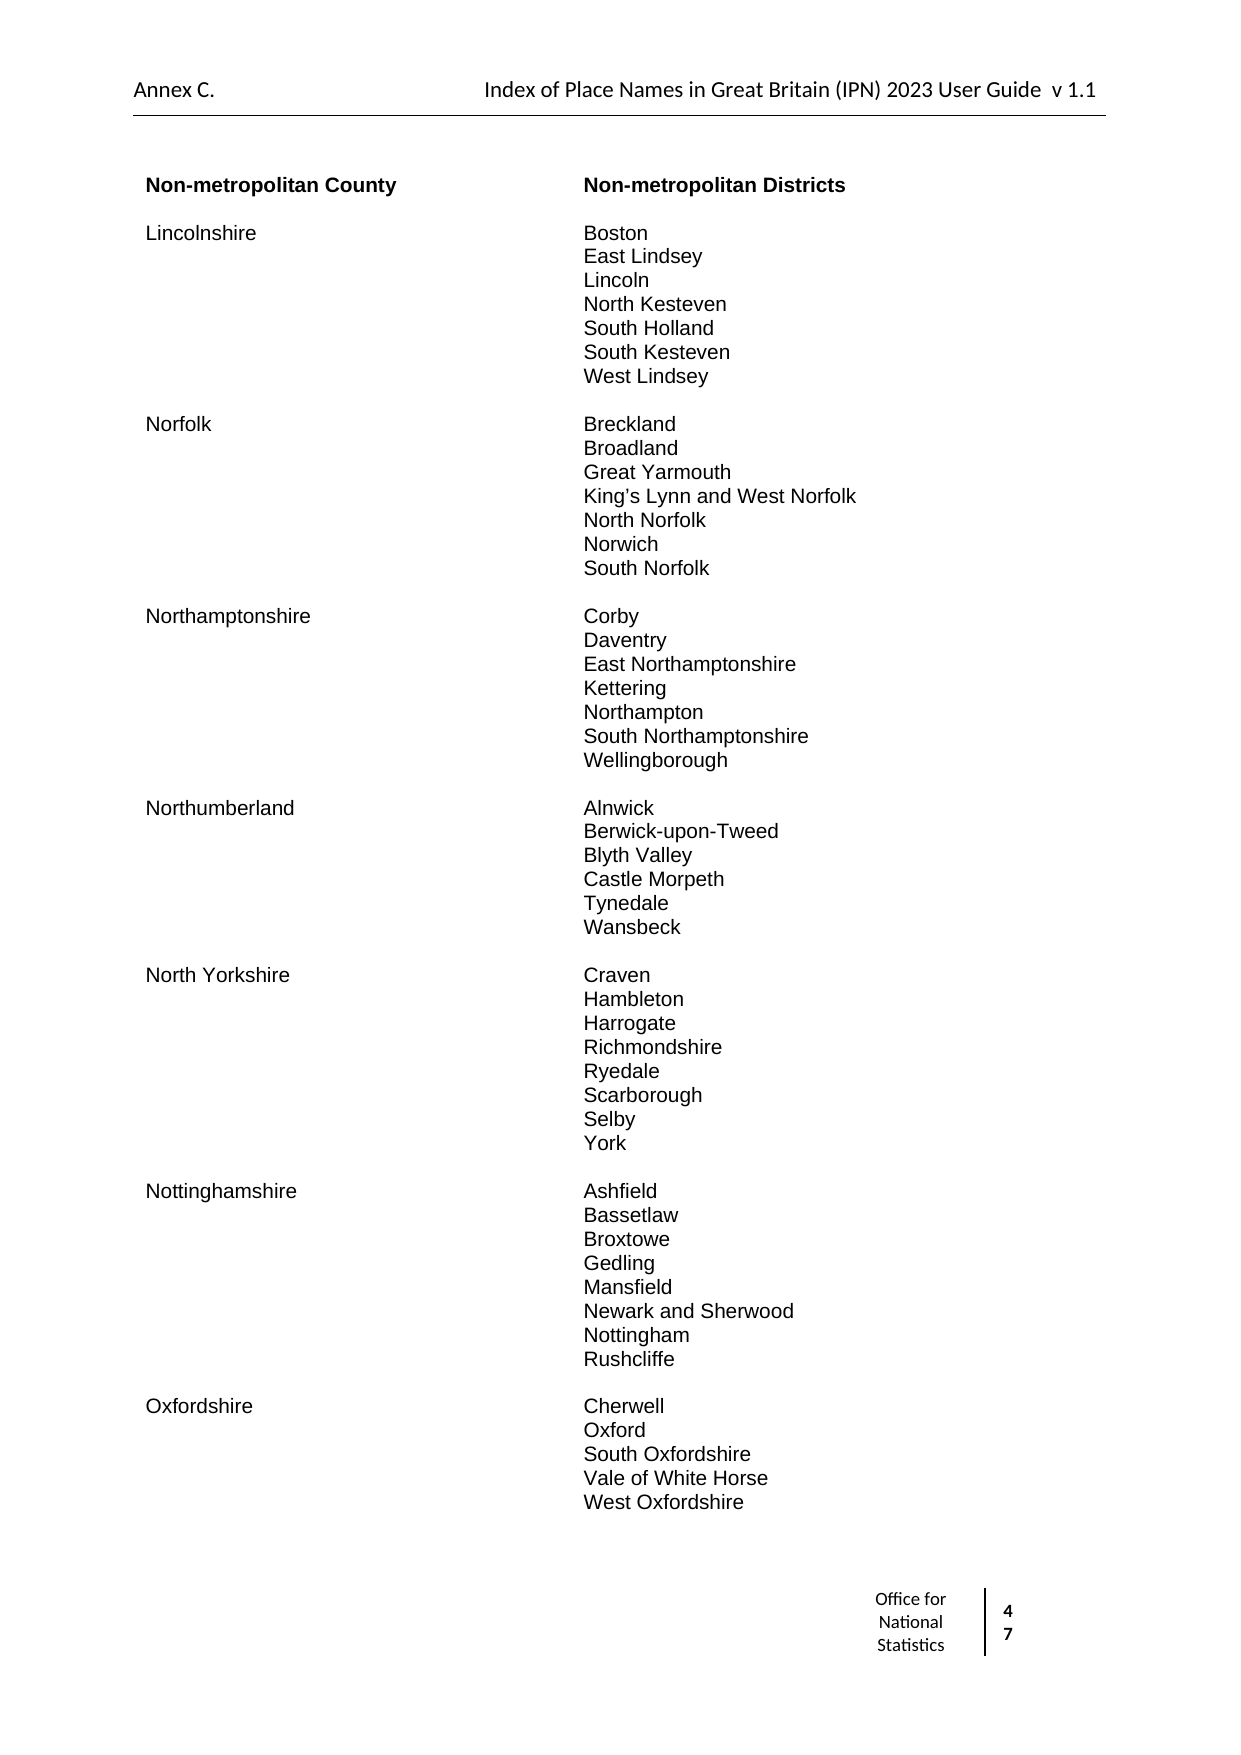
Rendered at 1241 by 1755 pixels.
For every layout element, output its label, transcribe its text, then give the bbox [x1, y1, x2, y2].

text Lincolnshire Boston [145, 220, 1094, 244]
text North Kesteven [145, 292, 1094, 316]
text Oxfordshire Cherwell [145, 1394, 1094, 1418]
text Daventry [145, 628, 1094, 652]
text Vale of White Horse [145, 1466, 1094, 1490]
text Berwick-upon-Tweed [145, 819, 1094, 843]
text Scarborough [145, 1083, 1094, 1107]
text Nottingham [145, 1322, 1094, 1346]
text West Lindsey [145, 364, 1094, 388]
text Castle Morpeth [145, 867, 1094, 891]
text Norfolk Breckland [145, 412, 1094, 436]
text South Oxfordshire [145, 1442, 1094, 1466]
text South Northamptonshire [145, 723, 1094, 747]
text Newark and Sherwood [145, 1298, 1094, 1322]
text Nottinghamshire Ashfield [145, 1179, 1094, 1203]
text East Northamptonshire [145, 652, 1094, 676]
text Lincoln [145, 268, 1094, 292]
text Richmondshire [145, 1035, 1094, 1059]
text Northamptonshire Corby [145, 604, 1094, 628]
text Northumberland Alnwick [145, 795, 1094, 819]
text Gedling [145, 1251, 1094, 1274]
text Blyth Valley [145, 843, 1094, 867]
text Oxford [145, 1418, 1094, 1442]
text Hambleton [145, 987, 1094, 1011]
text North Yorkshire Craven [145, 963, 1094, 987]
text West Oxfordshire [145, 1490, 1094, 1514]
text Ryedale [145, 1059, 1094, 1083]
text South Holland [145, 316, 1094, 340]
text Broadland [145, 436, 1094, 460]
text Non-metropolitan County Non-metropolitan Districts [145, 172, 1094, 196]
text East Lindsey [145, 244, 1094, 268]
text Northampton [145, 699, 1094, 723]
text Kettering [145, 676, 1094, 699]
text Broxtowe [145, 1227, 1094, 1251]
text South Norfolk [145, 556, 1094, 580]
text Bassetlaw [145, 1203, 1094, 1227]
text Selby [145, 1107, 1094, 1131]
text Wellingborough [145, 747, 1094, 771]
text Norwich [145, 532, 1094, 556]
text South Kesteven [145, 340, 1094, 364]
text York [145, 1131, 1094, 1155]
text North Norfolk [145, 508, 1094, 532]
text Tynedale [145, 891, 1094, 915]
text Rushcliffe [145, 1346, 1094, 1370]
text Great Yarmouth [145, 460, 1094, 484]
text Harrogate [145, 1011, 1094, 1035]
text Mansfield [145, 1274, 1094, 1298]
text King’s Lynn and West Norfolk [145, 484, 1094, 508]
text Wansbeck [145, 915, 1094, 939]
